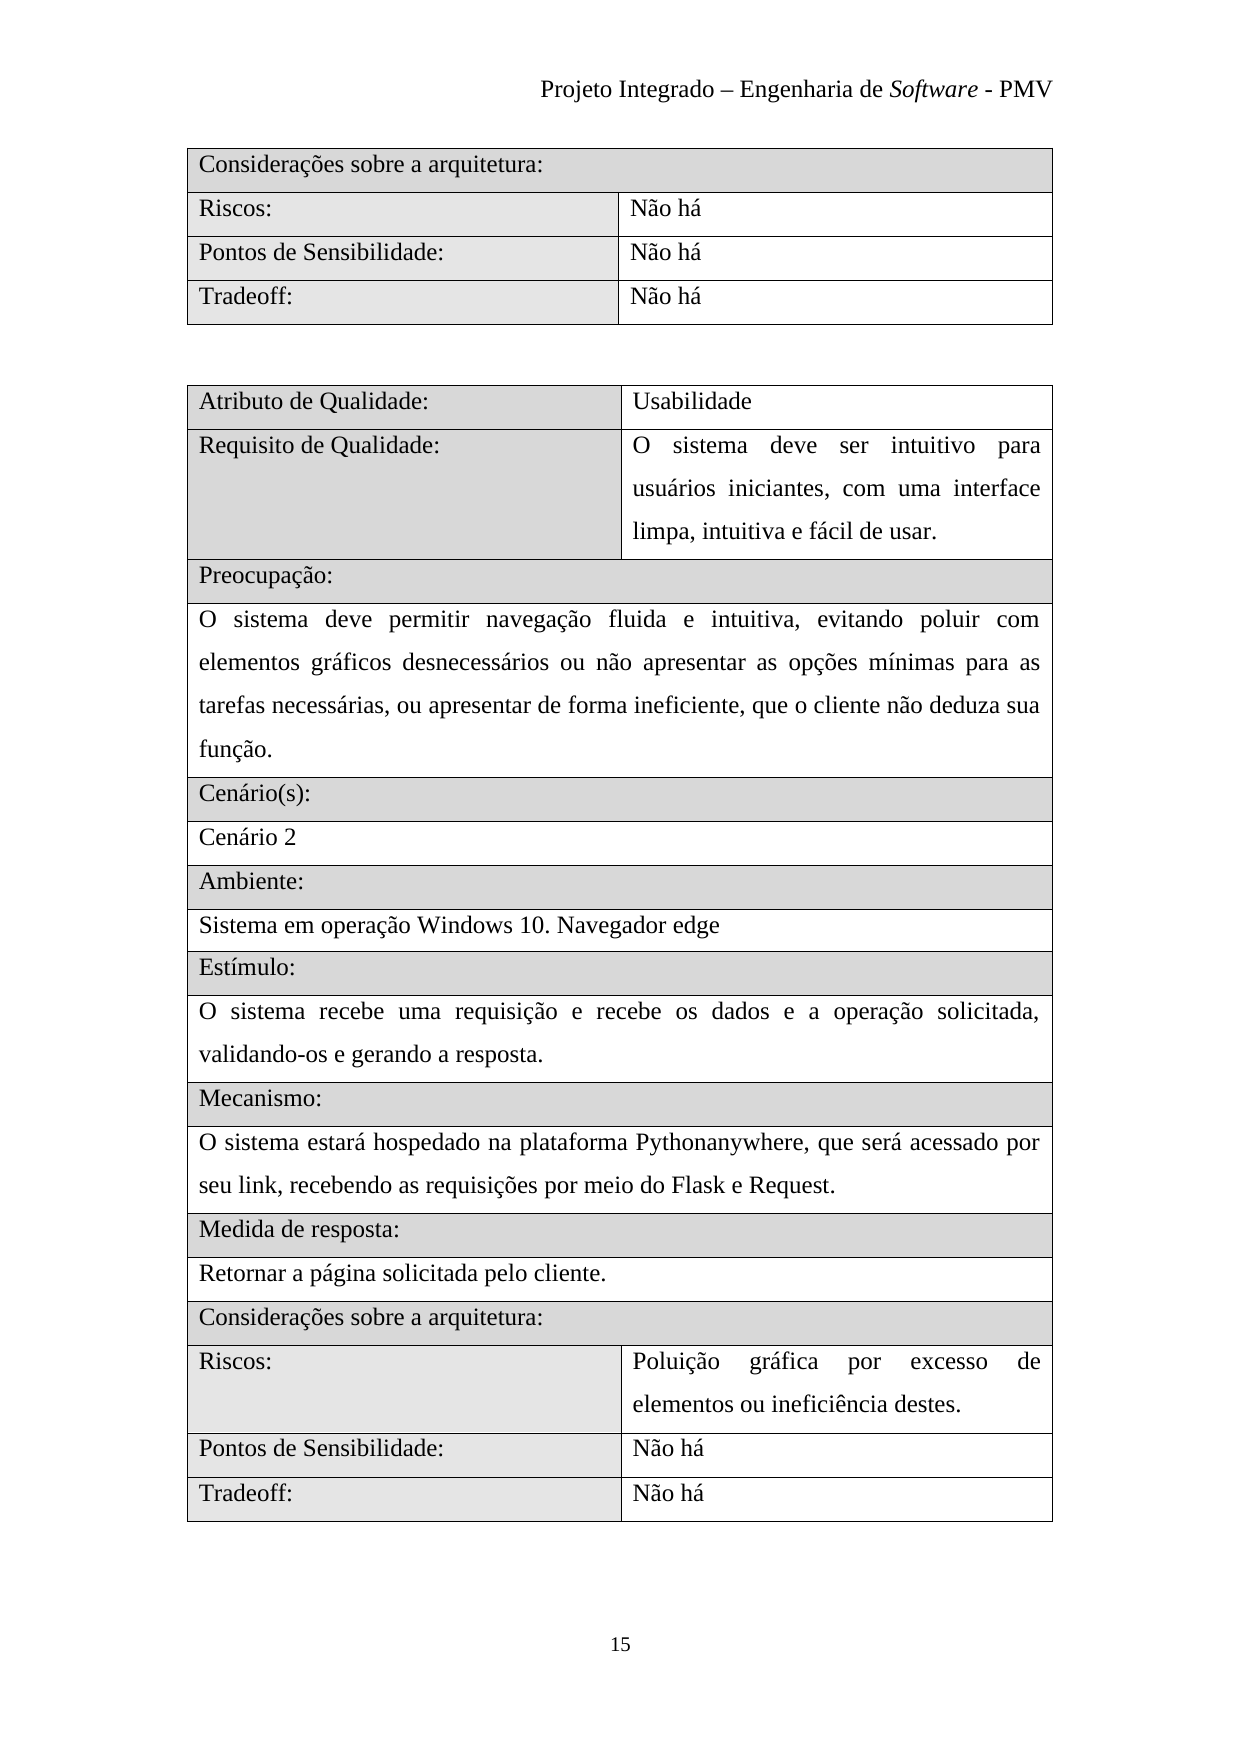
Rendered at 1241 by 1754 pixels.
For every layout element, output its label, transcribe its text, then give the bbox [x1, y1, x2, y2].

table_cell Requisito de Qualidade: [188, 430, 621, 559]
table_cell Sistema em operação Windows 10. Navegador edge [188, 910, 1052, 951]
table_cell Considerações sobre a arquitetura: [188, 149, 1052, 192]
table_cell Não há [619, 193, 1052, 236]
table_cell Não há [622, 1478, 1052, 1521]
table_cell Mecanismo: [188, 1083, 1052, 1126]
table_cell Medida de resposta: [188, 1214, 1052, 1257]
table_header Usabilidade [622, 386, 1052, 429]
table_cell Riscos: [188, 1346, 621, 1432]
table_cell Riscos: [188, 193, 618, 236]
table_cell Não há [619, 237, 1052, 280]
table_cell O sistema estará hospedado na plataforma Pythonanywhere, que será acessado por seu link, recebendo as requisições por meio do Flask e Request. [188, 1127, 1052, 1213]
table_cell Preocupação: [188, 560, 1052, 603]
table_cell Considerações sobre a arquitetura: [188, 1302, 1052, 1345]
table_cell Pontos de Sensibilidade: [188, 1434, 621, 1477]
table_cell Ambiente: [188, 866, 1052, 909]
table_cell O sistema deve permitir navegação fluida e intuitiva, evitando poluir com elementos gráficos desnecessários ou não apresentar as opções mínimas para as tarefas necessárias, ou apresentar de forma ineficiente, que o cliente não deduza sua função. [188, 604, 1052, 777]
table_cell O sistema deve ser intuitivo para usuários iniciantes, com uma interface limpa, intuitiva e fácil de usar. [622, 430, 1052, 559]
table_cell Retornar a página solicitada pelo cliente. [188, 1258, 1052, 1301]
table_cell Não há [619, 281, 1052, 324]
table_cell O sistema recebe uma requisição e recebe os dados e a operação solicitada, validando-os e gerando a resposta. [188, 996, 1052, 1082]
table_cell Pontos de Sensibilidade: [188, 237, 618, 280]
table_cell Cenário(s): [188, 778, 1052, 821]
table_cell Tradeoff: [188, 1478, 621, 1521]
table_cell Não há [622, 1434, 1052, 1477]
table_cell Estímulo: [188, 952, 1052, 995]
table_cell Tradeoff: [188, 281, 618, 324]
table_header Atributo de Qualidade: [188, 386, 621, 429]
table_cell Poluição gráfica por excesso de elementos ou ineficiência destes. [622, 1346, 1052, 1432]
table_cell Cenário 2 [188, 822, 1052, 865]
